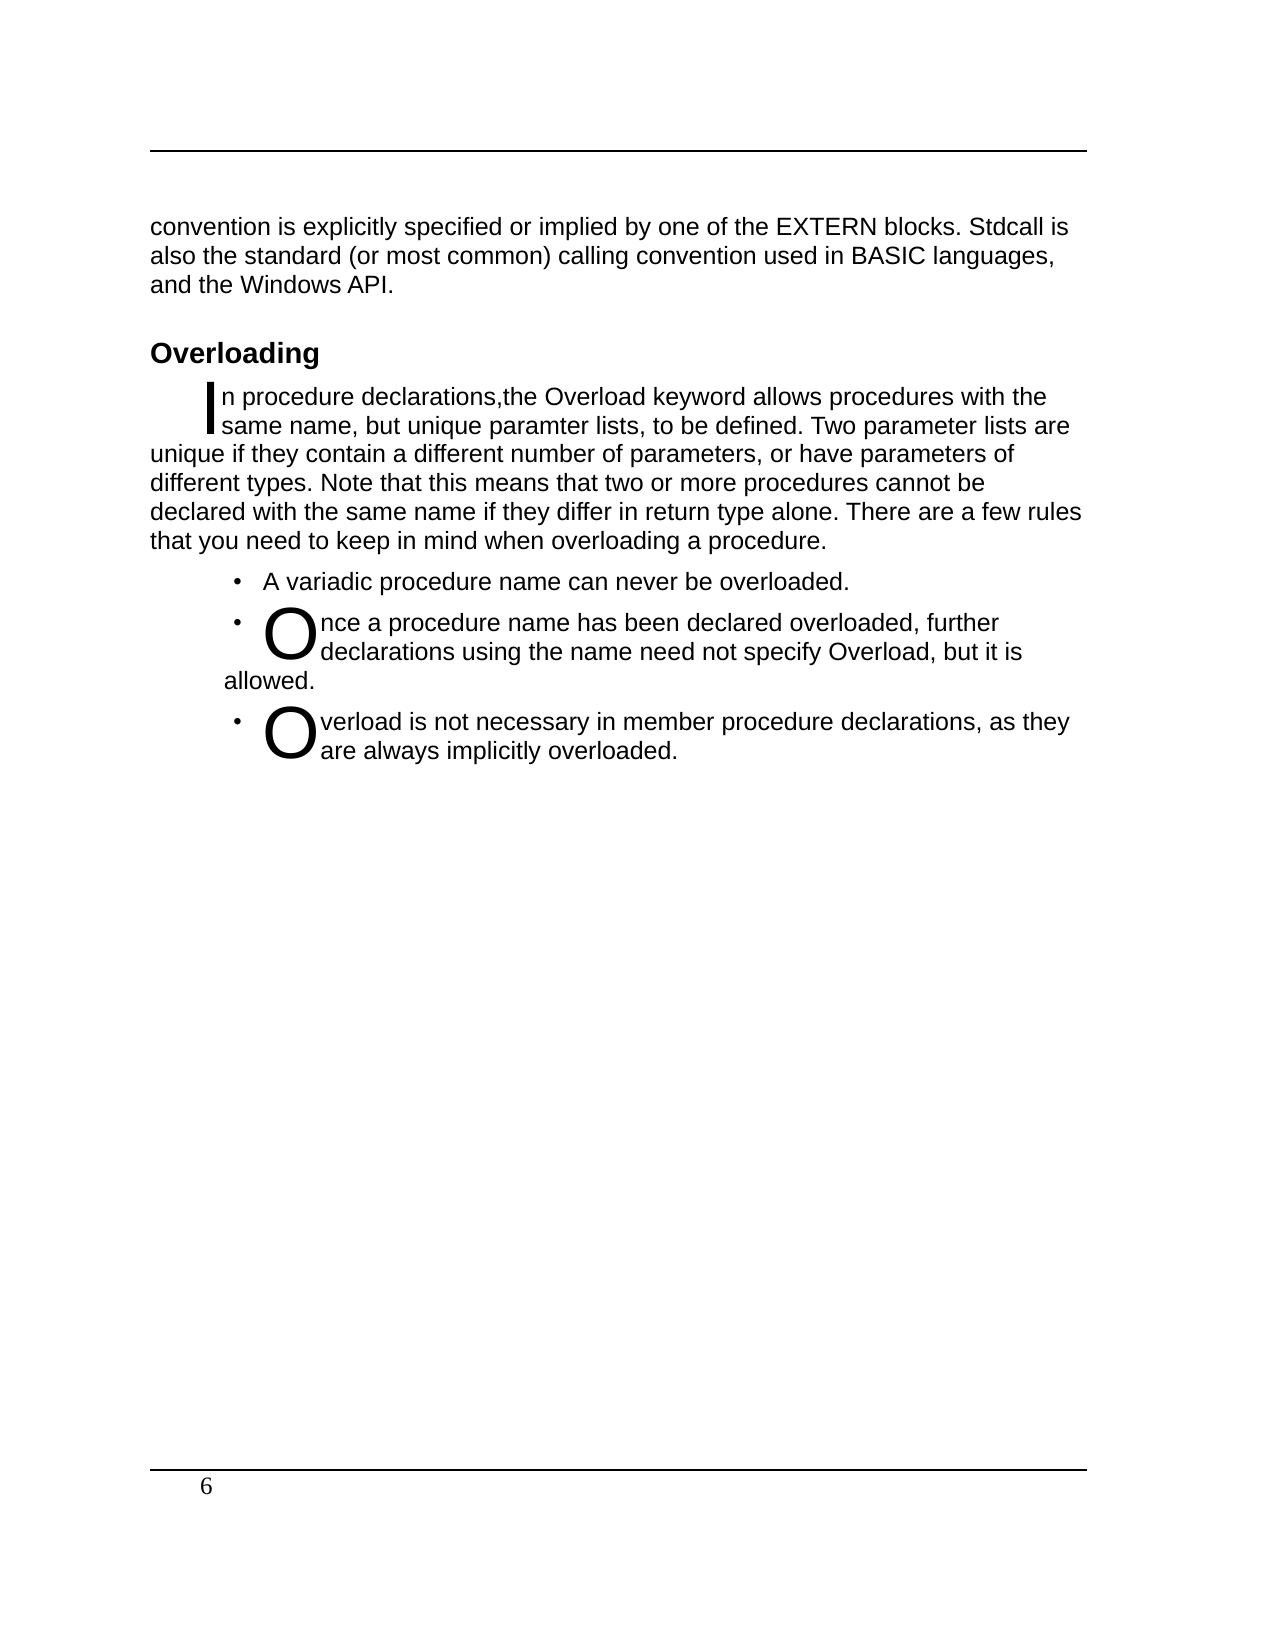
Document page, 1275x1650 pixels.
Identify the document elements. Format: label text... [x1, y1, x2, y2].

list A variadic procedure name can never be overloaded. [194, 567, 1087, 596]
list Once a procedure name has been declared overloaded, further declarations using the name need not specify Overload, but it is allowed. [194, 608, 1087, 694]
text In procedure declarations,the Overload keyword allows procedures with the same name, but unique paramter lists, to be defined. Two parameter lists are unique if they contain a different number of parameters, or have parameters of different types. Note that this means that two or more procedures cannot be declared with the same name if they differ in return type alone. There are a few rules that you need to keep in mind when overloading a procedure. [150, 382, 1087, 554]
list Overload is not necessary in member procedure declarations, as they are always implicitly overloaded. [194, 707, 1087, 765]
subtitle Overloading [150, 336, 1087, 369]
text convention is explicitly specified or implied by one of the EXTERN blocks. Stdcall is also the standard (or most common) calling convention used in BASIC languages, and the Windows API. [150, 212, 1087, 298]
